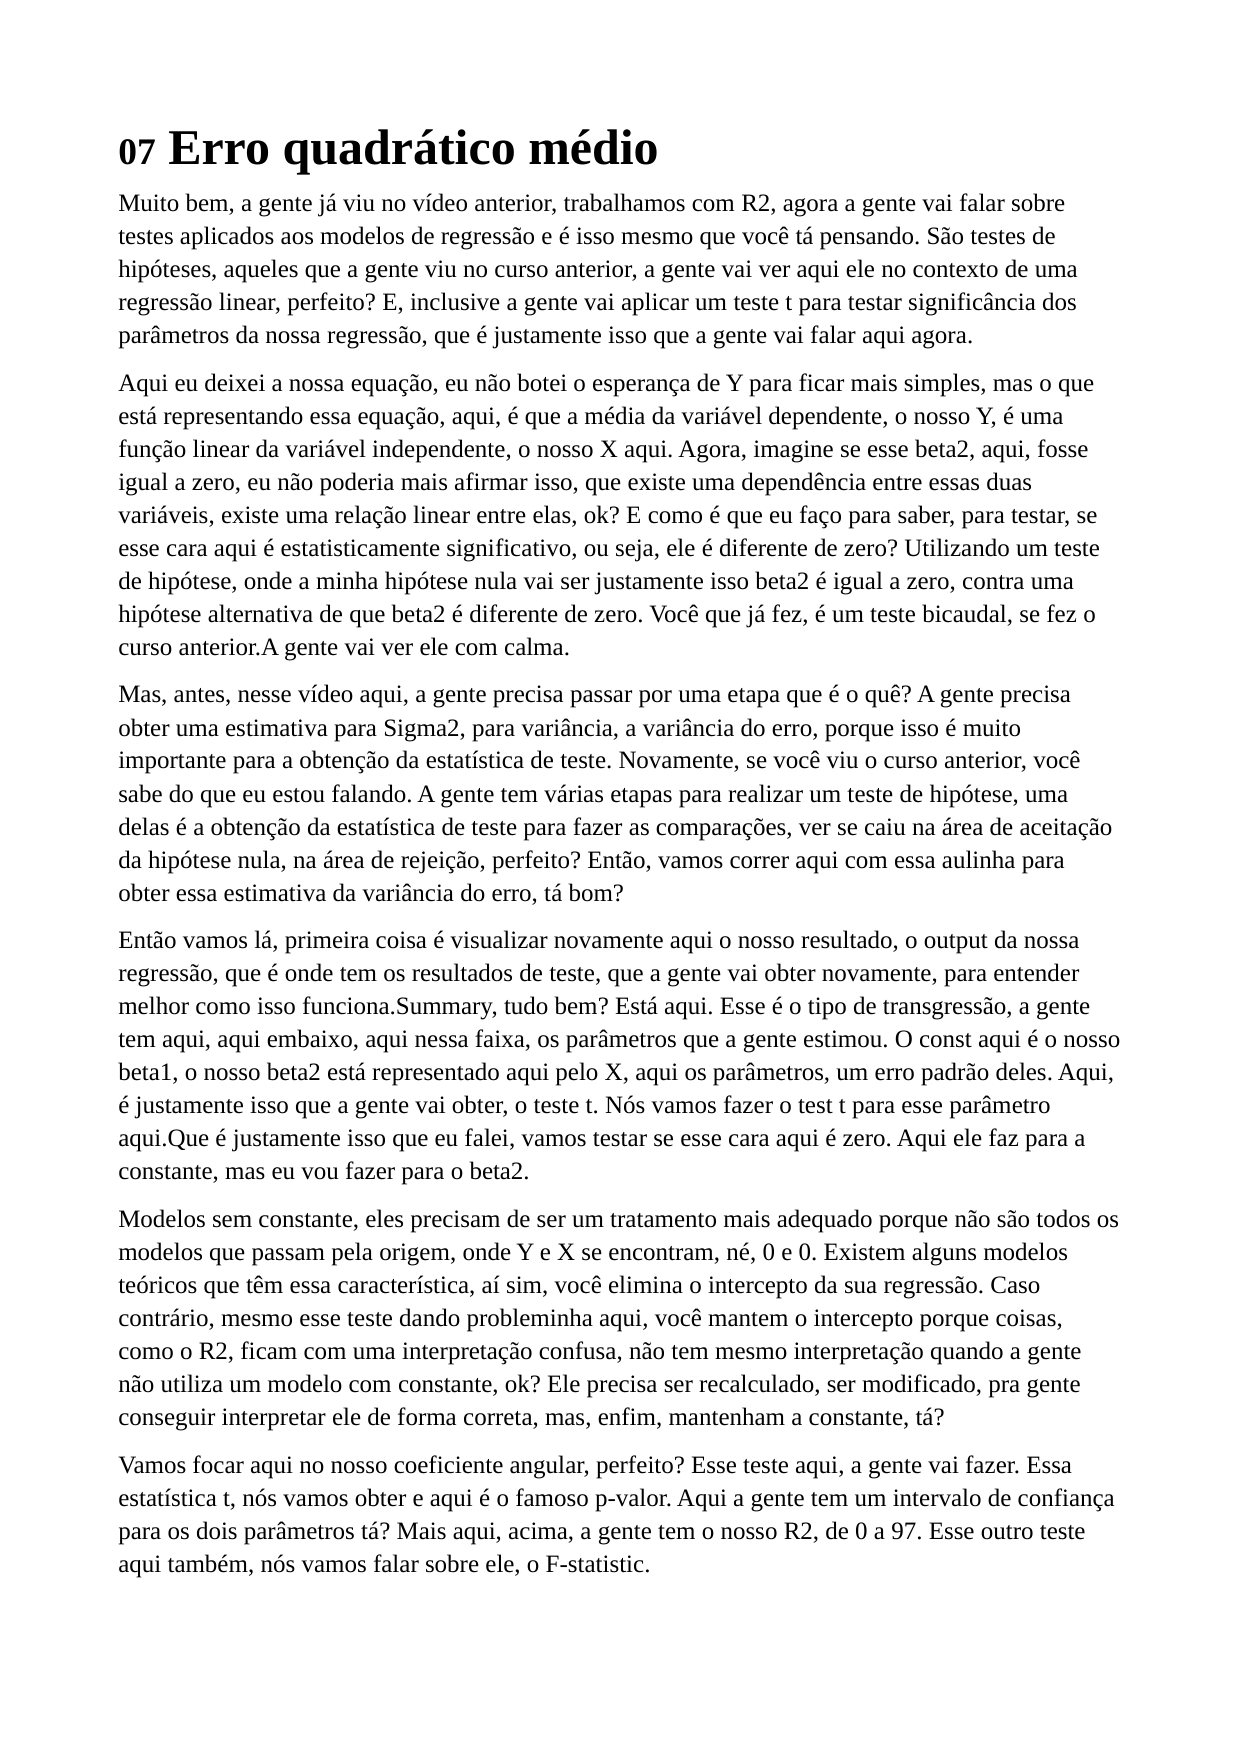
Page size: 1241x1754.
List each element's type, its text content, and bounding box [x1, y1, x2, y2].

text Muito bem, a gente já viu no vídeo anterior, trabalhamos com R2, agora a gente vai falar sobre testes aplicados aos modelos de regressão e é isso mesmo que você tá pensando. São testes de hipóteses, aqueles que a gente viu no curso anterior, a gente vai ver aqui ele no contexto de uma regressão linear, perfeito? E, inclusive a gente vai aplicar um teste t para testar significância dos parâmetros da nossa regressão, que é justamente isso que a gente vai falar aqui agora. [118, 188, 1122, 349]
text Modelos sem constante, eles precisam de ser um tratamento mais adequado porque não são todos os modelos que passam pela origem, onde Y e X se encontram, né, 0 e 0. Existem alguns modelos teóricos que têm essa característica, aí sim, você elimina o intercepto da sua regressão. Caso contrário, mesmo esse teste dando probleminha aqui, você mantem o intercepto porque coisas, como o R2, ficam com uma interpretação confusa, não tem mesmo interpretação quando a gente não utiliza um modelo com constante, ok? Ele precisa ser recalculado, ser modificado, pra gente conseguir interpretar ele de forma correta, mas, enfim, mantenham a constante, tá? [118, 1204, 1122, 1431]
text Aqui eu deixei a nossa equação, eu não botei o esperança de Y para ficar mais simples, mas o que está representando essa equação, aqui, é que a média da variável dependente, o nosso Y, é uma função linear da variável independente, o nosso X aqui. Agora, imagine se esse beta2, aqui, fosse igual a zero, eu não poderia mais afirmar isso, que existe uma dependência entre essas duas variáveis, existe uma relação linear entre elas, ok? E como é que eu faço para saber, para testar, se esse cara aqui é estatisticamente significativo, ou seja, ele é diferente de zero? Utilizando um teste de hipótese, onde a minha hipótese nula vai ser justamente isso beta2 é igual a zero, contra uma hipótese alternativa de que beta2 é diferente de zero. Você que já fez, é um teste bicaudal, se fez o curso anterior.A gente vai ver ele com calma. [118, 368, 1122, 661]
subtitle 07 Erro quadrático médio [118, 118, 1122, 176]
text Mas, antes, nesse vídeo aqui, a gente precisa passar por uma etapa que é o quê? A gente precisa obter uma estimativa para Sigma2, para variância, a variância do erro, porque isso é muito importante para a obtenção da estatística de teste. Novamente, se você viu o curso anterior, você sabe do que eu estou falando. A gente tem várias etapas para realizar um teste de hipótese, uma delas é a obtenção da estatística de teste para fazer as comparações, ver se caiu na área de aceitação da hipótese nula, na área de rejeição, perfeito? Então, vamos correr aqui com essa aulinha para obter essa estimativa da variância do erro, tá bom? [118, 679, 1122, 906]
text Então vamos lá, primeira coisa é visualizar novamente aqui o nosso resultado, o output da nossa regressão, que é onde tem os resultados de teste, que a gente vai obter novamente, para entender melhor como isso funciona.Summary, tudo bem? Está aqui. Esse é o tipo de transgressão, a gente tem aqui, aqui embaixo, aqui nessa faixa, os parâmetros que a gente estimou. O const aqui é o nosso beta1, o nosso beta2 está representado aqui pelo X, aqui os parâmetros, um erro padrão deles. Aqui, é justamente isso que a gente vai obter, o teste t. Nós vamos fazer o test t para esse parâmetro aqui.Que é justamente isso que eu falei, vamos testar se esse cara aqui é zero. Aqui ele faz para a constante, mas eu vou fazer para o beta2. [118, 925, 1122, 1185]
text Vamos focar aqui no nosso coeficiente angular, perfeito? Esse teste aqui, a gente vai fazer. Essa estatística t, nós vamos obter e aqui é o famoso p-valor. Aqui a gente tem um intervalo de confiança para os dois parâmetros tá? Mais aqui, acima, a gente tem o nosso R2, de 0 a 97. Esse outro teste aqui também, nós vamos falar sobre ele, o F-statistic. [118, 1450, 1122, 1578]
